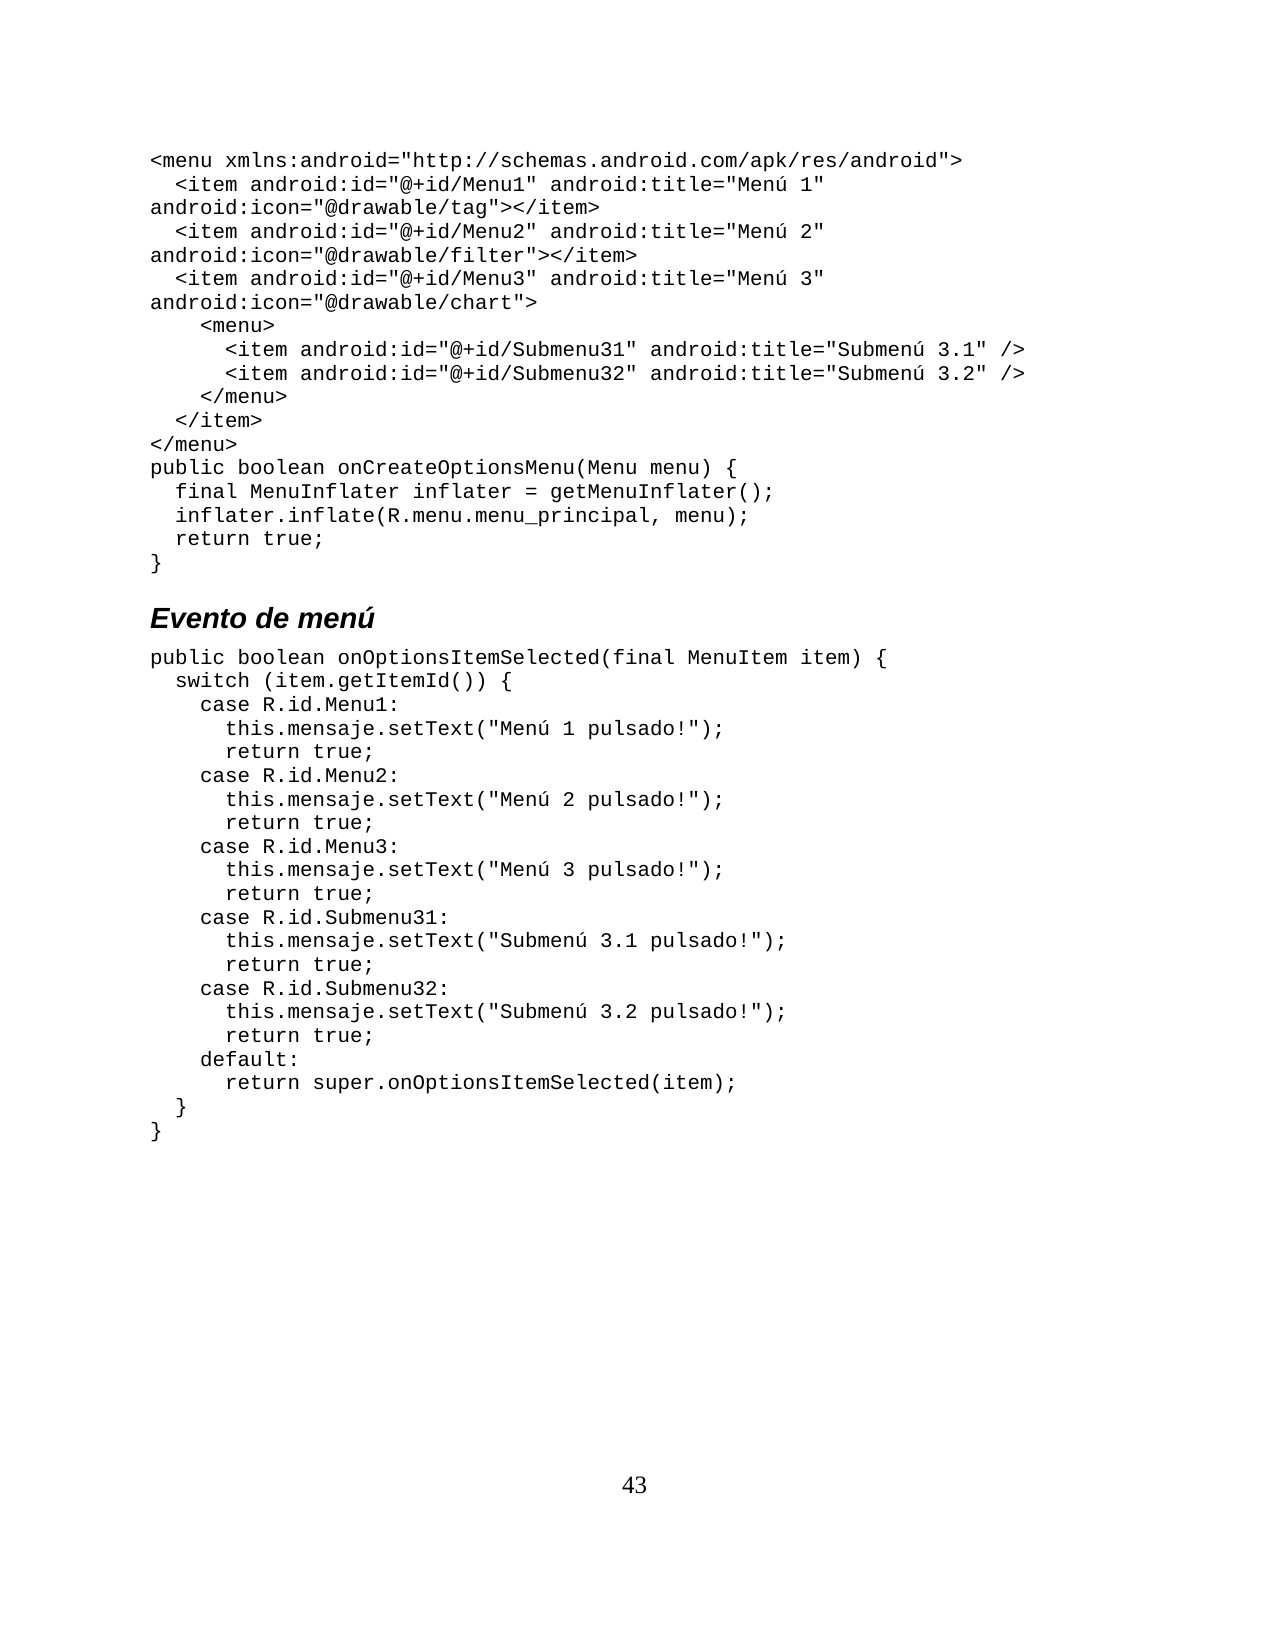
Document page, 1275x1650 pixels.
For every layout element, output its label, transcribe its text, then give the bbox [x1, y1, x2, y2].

text return true; [150, 883, 1125, 907]
text <item android:id="@+id/Menu2" android:title="Menú 2" android:icon="@drawable/filter"></item> [150, 221, 1125, 268]
text this.mensaje.setText("Menú 2 pulsado!"); [150, 788, 1125, 812]
subtitle Evento de menú [150, 601, 1125, 634]
text </menu> [150, 434, 1125, 457]
text case R.id.Menu1: [150, 694, 1125, 718]
text case R.id.Menu2: [150, 765, 1125, 788]
text this.mensaje.setText("Submenú 3.2 pulsado!"); [150, 1001, 1125, 1025]
text return true; [150, 1025, 1125, 1049]
text switch (item.getItemId()) { [150, 670, 1125, 694]
text return super.onOptionsItemSelected(item); [150, 1072, 1125, 1096]
text public boolean onCreateOptionsMenu(Menu menu) { [150, 457, 1125, 481]
text </menu> [150, 386, 1125, 410]
text return true; [150, 528, 1125, 552]
text inflater.inflate(R.menu.menu_principal, menu); [150, 505, 1125, 528]
text this.mensaje.setText("Menú 1 pulsado!"); [150, 718, 1125, 741]
text } [150, 552, 1125, 576]
text <menu xmlns:android="http://schemas.android.com/apk/res/android"> [150, 150, 1125, 174]
text <item android:id="@+id/Submenu31" android:title="Submenú 3.1" /> [150, 339, 1125, 363]
text public boolean onOptionsItemSelected(final MenuItem item) { [150, 647, 1125, 670]
text } [150, 1096, 1125, 1119]
text final MenuInflater inflater = getMenuInflater(); [150, 481, 1125, 505]
text } [150, 1119, 1125, 1143]
text this.mensaje.setText("Submenú 3.1 pulsado!"); [150, 930, 1125, 954]
text case R.id.Submenu32: [150, 978, 1125, 1001]
text <item android:id="@+id/Menu3" android:title="Menú 3" android:icon="@drawable/chart"> [150, 268, 1125, 316]
text case R.id.Menu3: [150, 836, 1125, 859]
text <menu> [150, 316, 1125, 339]
text default: [150, 1049, 1125, 1072]
text case R.id.Submenu31: [150, 907, 1125, 930]
text <item android:id="@+id/Submenu32" android:title="Submenú 3.2" /> [150, 363, 1125, 386]
text this.mensaje.setText("Menú 3 pulsado!"); [150, 859, 1125, 883]
text return true; [150, 954, 1125, 978]
text <item android:id="@+id/Menu1" android:title="Menú 1" android:icon="@drawable/tag"></item> [150, 174, 1125, 221]
text </item> [150, 410, 1125, 434]
text return true; [150, 741, 1125, 765]
text return true; [150, 812, 1125, 836]
